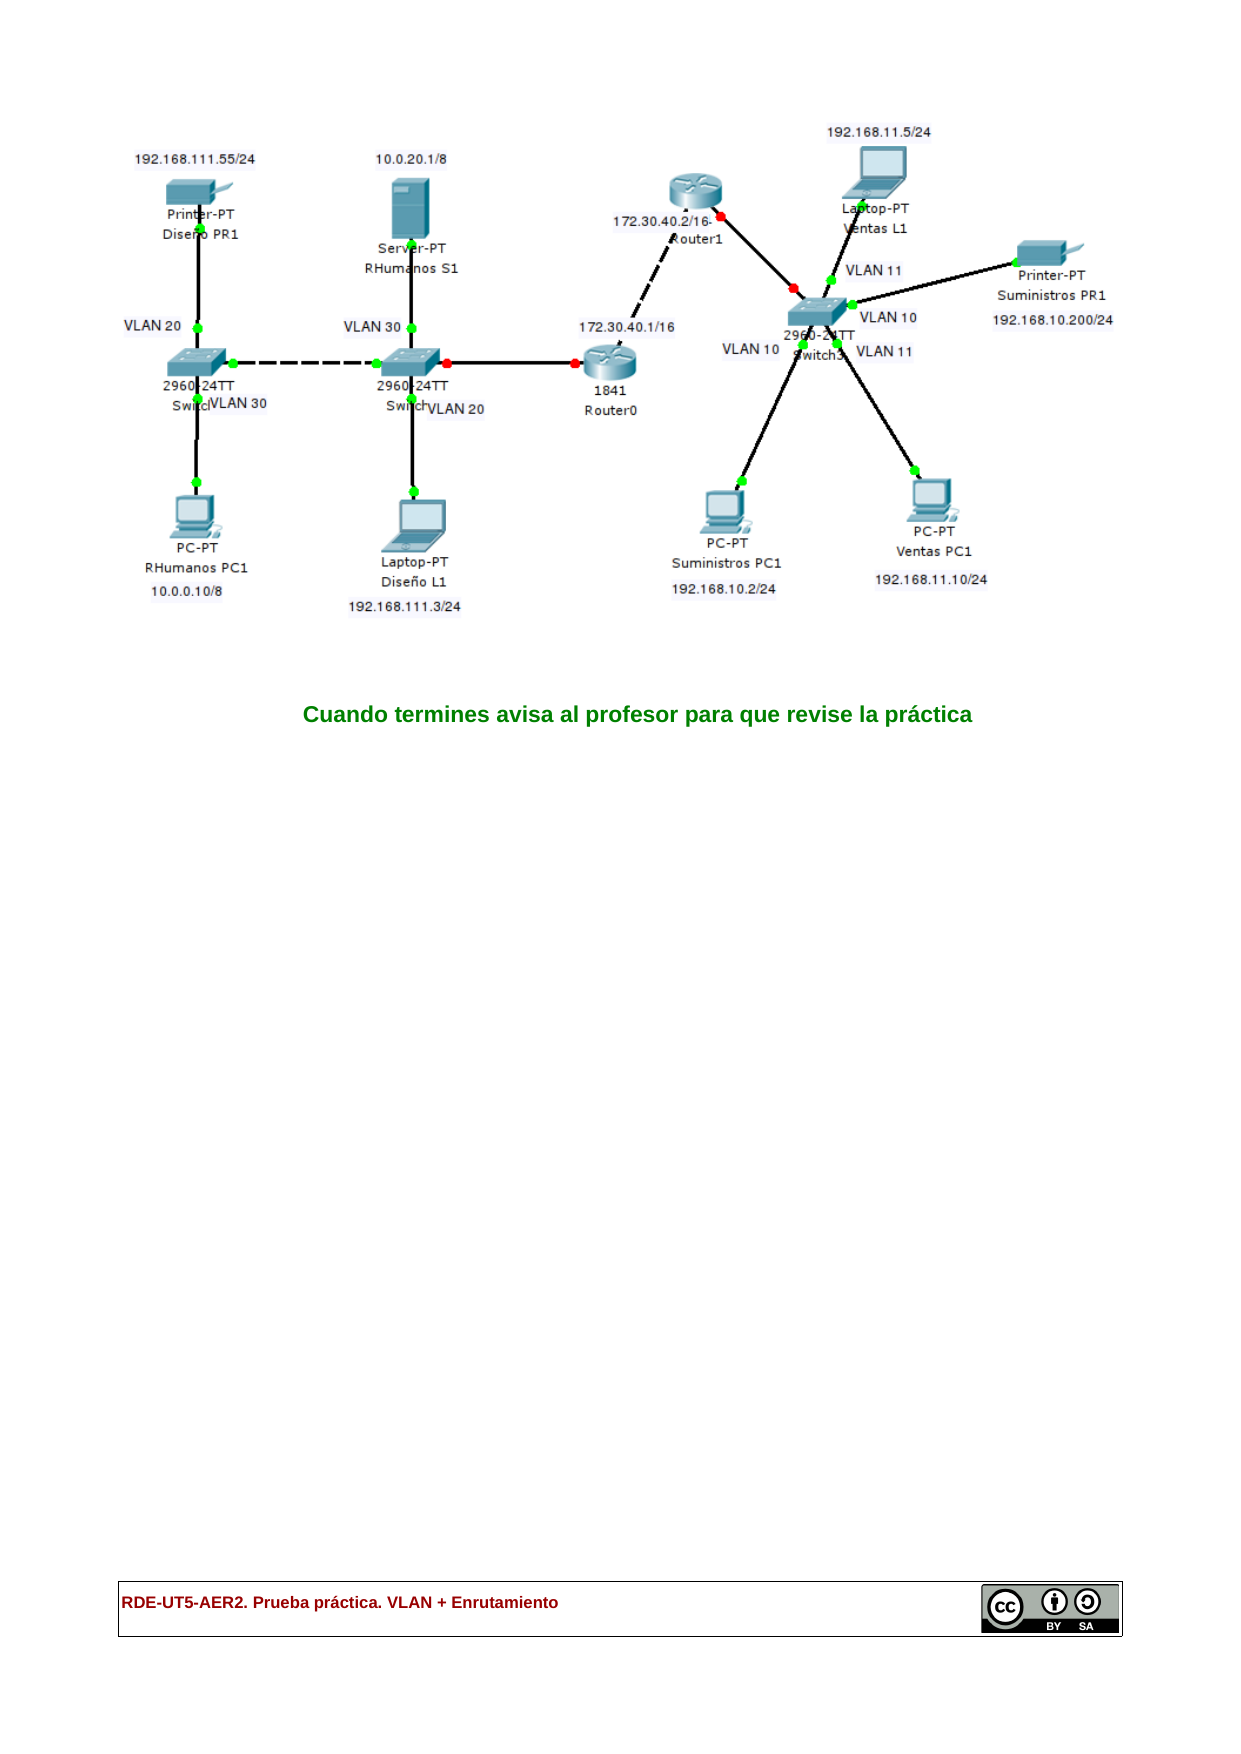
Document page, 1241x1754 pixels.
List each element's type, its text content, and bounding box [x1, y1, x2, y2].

picture [981, 1584, 1119, 1633]
text Cuando termines avisa al profesor para que revise la práctica [118, 701, 1122, 727]
picture [118, 118, 1123, 623]
